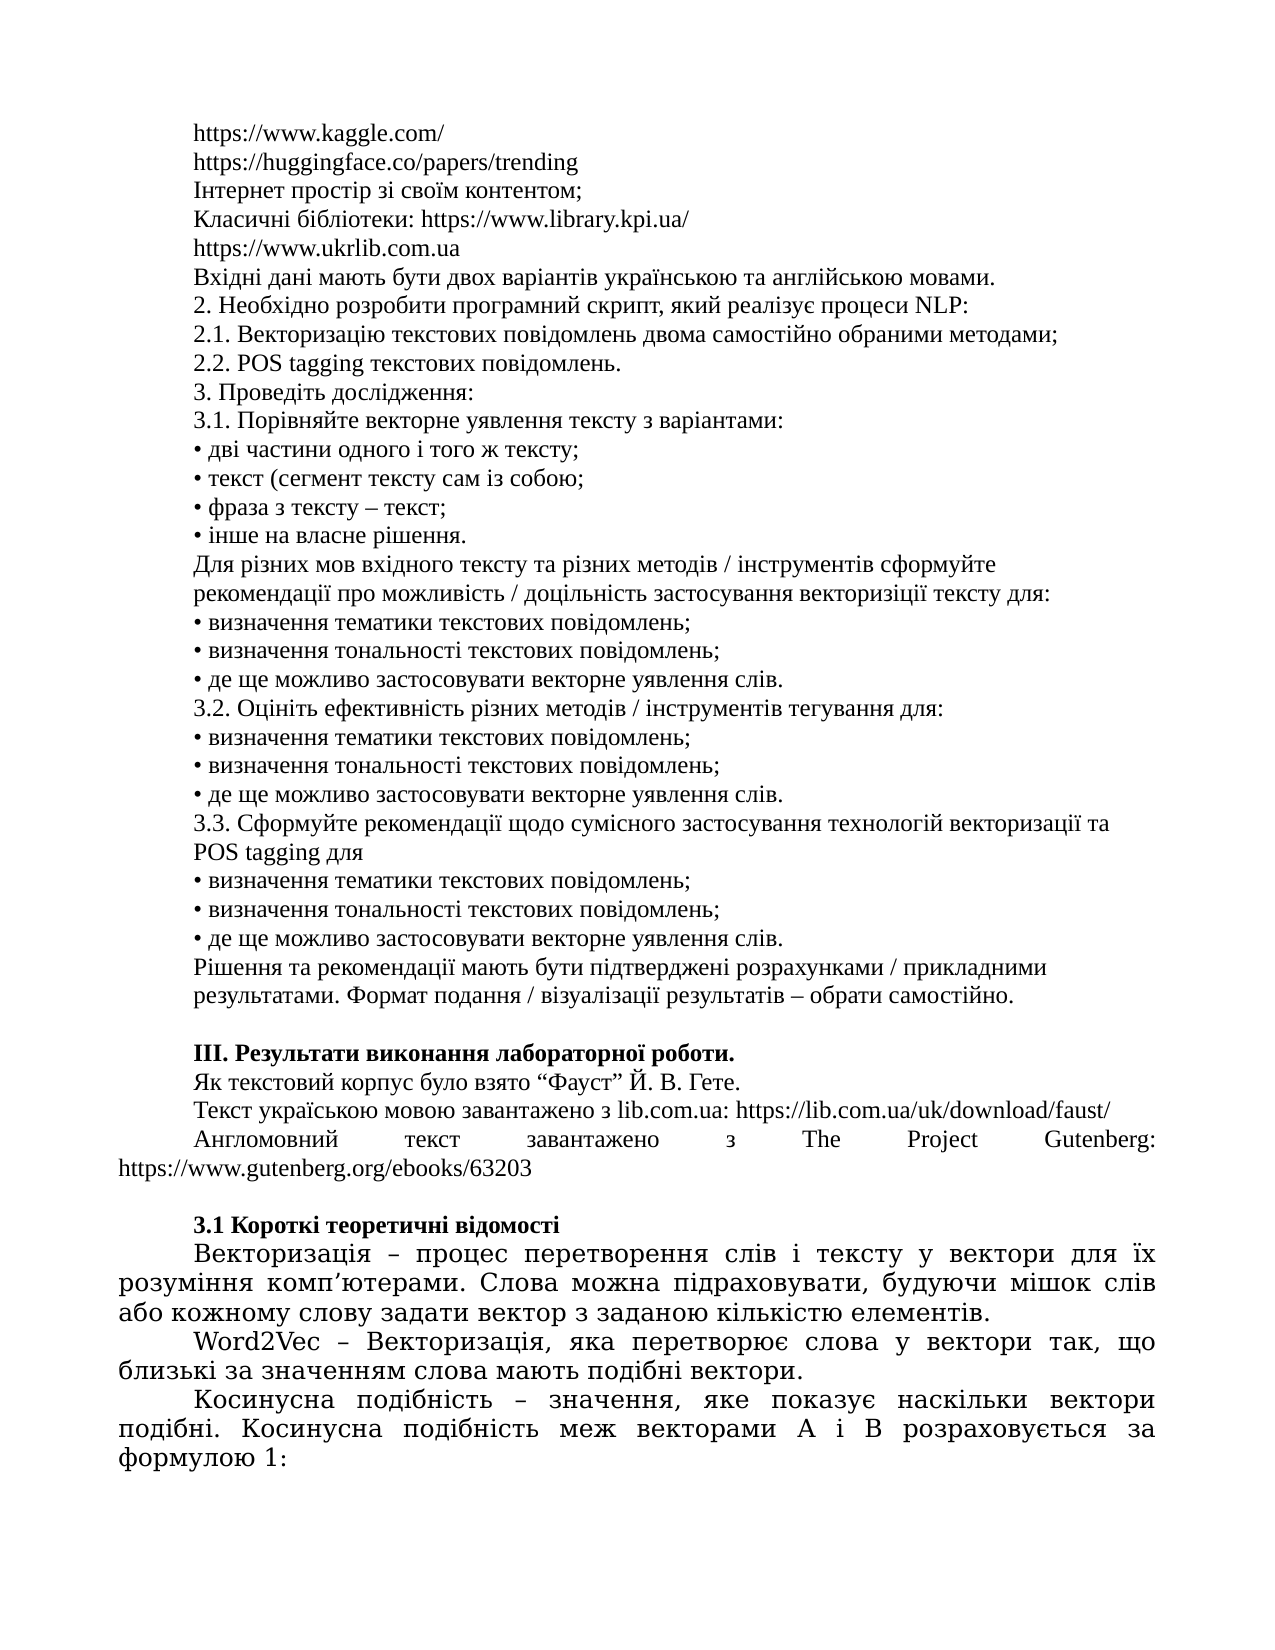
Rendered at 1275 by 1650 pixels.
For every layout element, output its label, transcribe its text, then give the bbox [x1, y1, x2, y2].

text • визначення тематики текстових повідомлень; [118, 722, 1157, 751]
text Інтернет простір зі своїм контентом; [118, 176, 1157, 204]
text • визначення тональності текстових повідомлень; [118, 751, 1157, 779]
text • текст (сегмент тексту сам із собою; [118, 463, 1157, 492]
text 2.1. Векторизацію текстових повідомлень двома самостійно обраними методами; [118, 319, 1157, 348]
text https://www.kaggle.com/ [118, 118, 1157, 147]
text 3.2. Оцініть ефективність різних методів / інструментів тегування для: [118, 693, 1157, 722]
text • визначення тематики текстових повідомлень; [118, 607, 1157, 636]
text https://huggingface.co/papers/trending [118, 147, 1157, 176]
text • визначення тональності текстових повідомлень; [118, 894, 1157, 923]
text • фраза з тексту – текст; [118, 492, 1157, 521]
text Рішення та рекомендації мають бути підтверджені розрахунками / прикладними [118, 952, 1157, 981]
text Для різних мов вхідного тексту та різних методів / інструментів сформуйте [118, 549, 1157, 578]
text Word2Vec – Векторизація, яка перетворює слова у вектори так, що близькі за значенням слова мають подібні вектори. [118, 1327, 1157, 1385]
text ІІІ. Результати виконання лабораторної роботи. [118, 1038, 1157, 1067]
text 3.1 Короткі теоретичні відомості [118, 1211, 1157, 1239]
text 3.3. Сформуйте рекомендації щодо сумісного застосування технологій векторизації та [118, 808, 1157, 837]
text Класичні бібліотеки: https://www.library.kpi.ua/ [118, 204, 1157, 233]
text Текст україською мовою завантажено з lib.com.ua: https://lib.com.ua/uk/download/faust/ [118, 1096, 1157, 1124]
text результатами. Формат подання / візуалізації результатів – обрати самостійно. [118, 981, 1157, 1009]
text • інше на власне рішення. [118, 521, 1157, 549]
text • визначення тональності текстових повідомлень; [118, 636, 1157, 664]
text Як текстовий корпус було взято “Фауст” Й. В. Гете. [118, 1067, 1157, 1096]
text 2.2. POS tagging текстових повідомлень. [118, 348, 1157, 377]
text рекомендації про можливість / доцільність застосування векторизіції тексту для: [118, 578, 1157, 607]
text 2. Необхідно розробити програмний скрипт, який реалізує процеси NLP: [118, 291, 1157, 319]
text https://www.ukrlib.com.ua [118, 233, 1157, 262]
text • де ще можливо застосовувати векторне уявлення слів. [118, 664, 1157, 693]
text Векторизація – процес перетворення слів і тексту у вектори для їх розуміння комп’ютерами. Слова можна підраховувати, будуючи мішок слів або кожному слову задати вектор з заданою кількістю елементів. [118, 1239, 1157, 1327]
text • дві частини одного і того ж тексту; [118, 434, 1157, 463]
text • де ще можливо застосовувати векторне уявлення слів. [118, 779, 1157, 808]
text Англомовний текст завантажено з The Project Gutenberg: https://www.gutenberg.org/ebooks/63203 [118, 1124, 1157, 1182]
text POS tagging для [118, 837, 1157, 866]
text Косинусна подібність – значення, яке показує наскільки вектори подібні. Косинусна подібність меж векторами А і В розраховується за формулою 1: [118, 1385, 1157, 1473]
text 3. Проведіть дослідження: [118, 377, 1157, 406]
text • визначення тематики текстових повідомлень; [118, 866, 1157, 894]
text • де ще можливо застосовувати векторне уявлення слів. [118, 923, 1157, 952]
text 3.1. Порівняйте векторне уявлення тексту з варіантами: [118, 406, 1157, 434]
text Вхідні дані мають бути двох варіантів українською та англійською мовами. [118, 262, 1157, 291]
